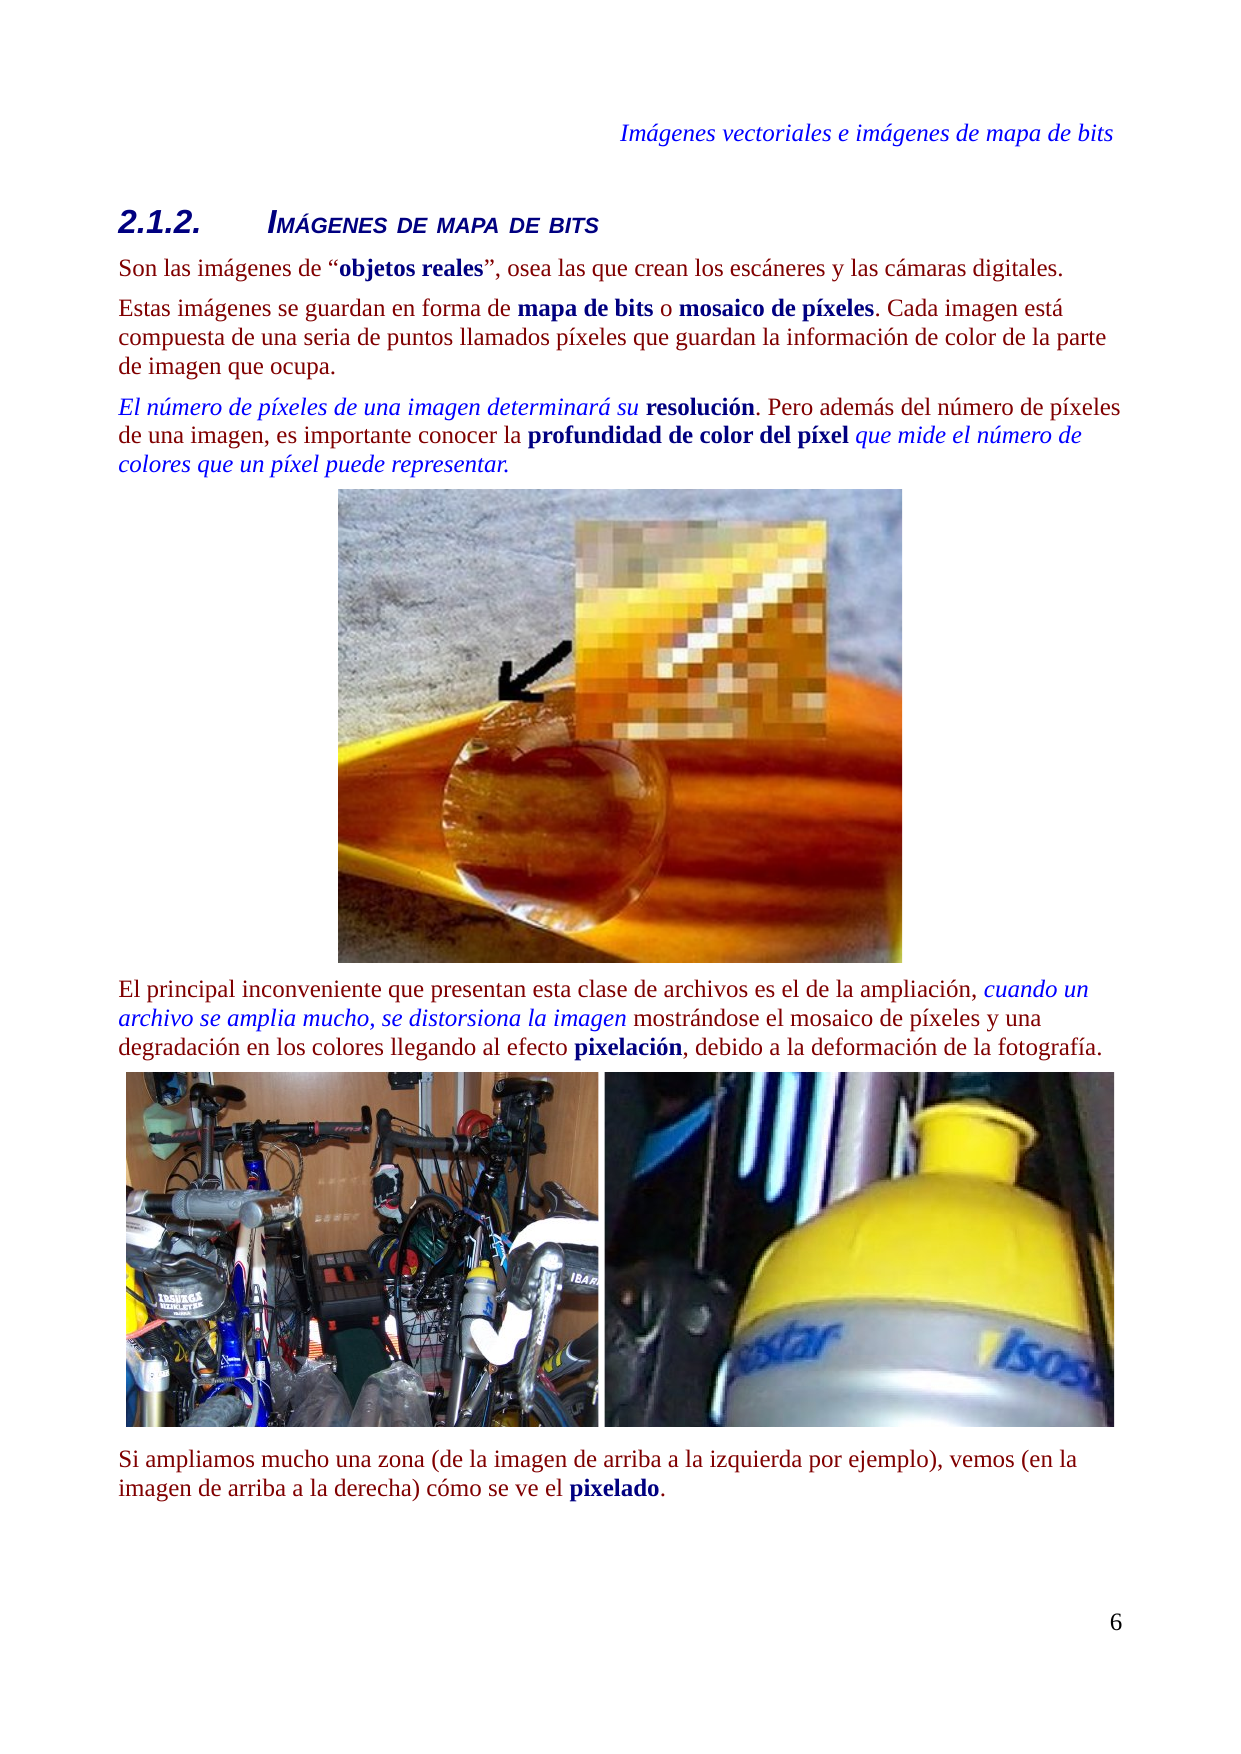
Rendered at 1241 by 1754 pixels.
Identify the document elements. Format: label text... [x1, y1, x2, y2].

text Estas imágenes se guardan en forma de mapa de bits o mosaico de píxeles. Cada imagen está compuesta de una seria de puntos llamados píxeles que guardan la información de color de la parte de imagen que ocupa. [118, 293, 1122, 380]
text El número de píxeles de una imagen determinará su resolución. Pero además del número de píxeles de una imagen, es importante conocer la profundidad de color del píxel que mide el número de colores que un píxel puede representar. [118, 392, 1122, 478]
picture [604, 1072, 1115, 1427]
picture [126, 1072, 599, 1427]
text Si ampliamos mucho una zona (de la imagen de arriba a la izquierda por ejemplo), vemos (en la imagen de arriba a la derecha) cómo se ve el pixelado. [118, 1444, 1122, 1501]
subtitle Imágenes de mapa de bits [118, 202, 1122, 241]
text El principal inconveniente que presentan esta clase de archivos es el de la ampliación, cuando un archivo se amplia mucho, se distorsiona la imagen mostrándose el mosaico de píxeles y una degradación en los colores llegando al efecto pixelación, debido a la deformación de la fotografía. [118, 974, 1122, 1061]
picture [338, 489, 903, 963]
text Son las imágenes de “objetos reales”, osea las que crean los escáneres y las cámaras digitales. [118, 253, 1122, 282]
